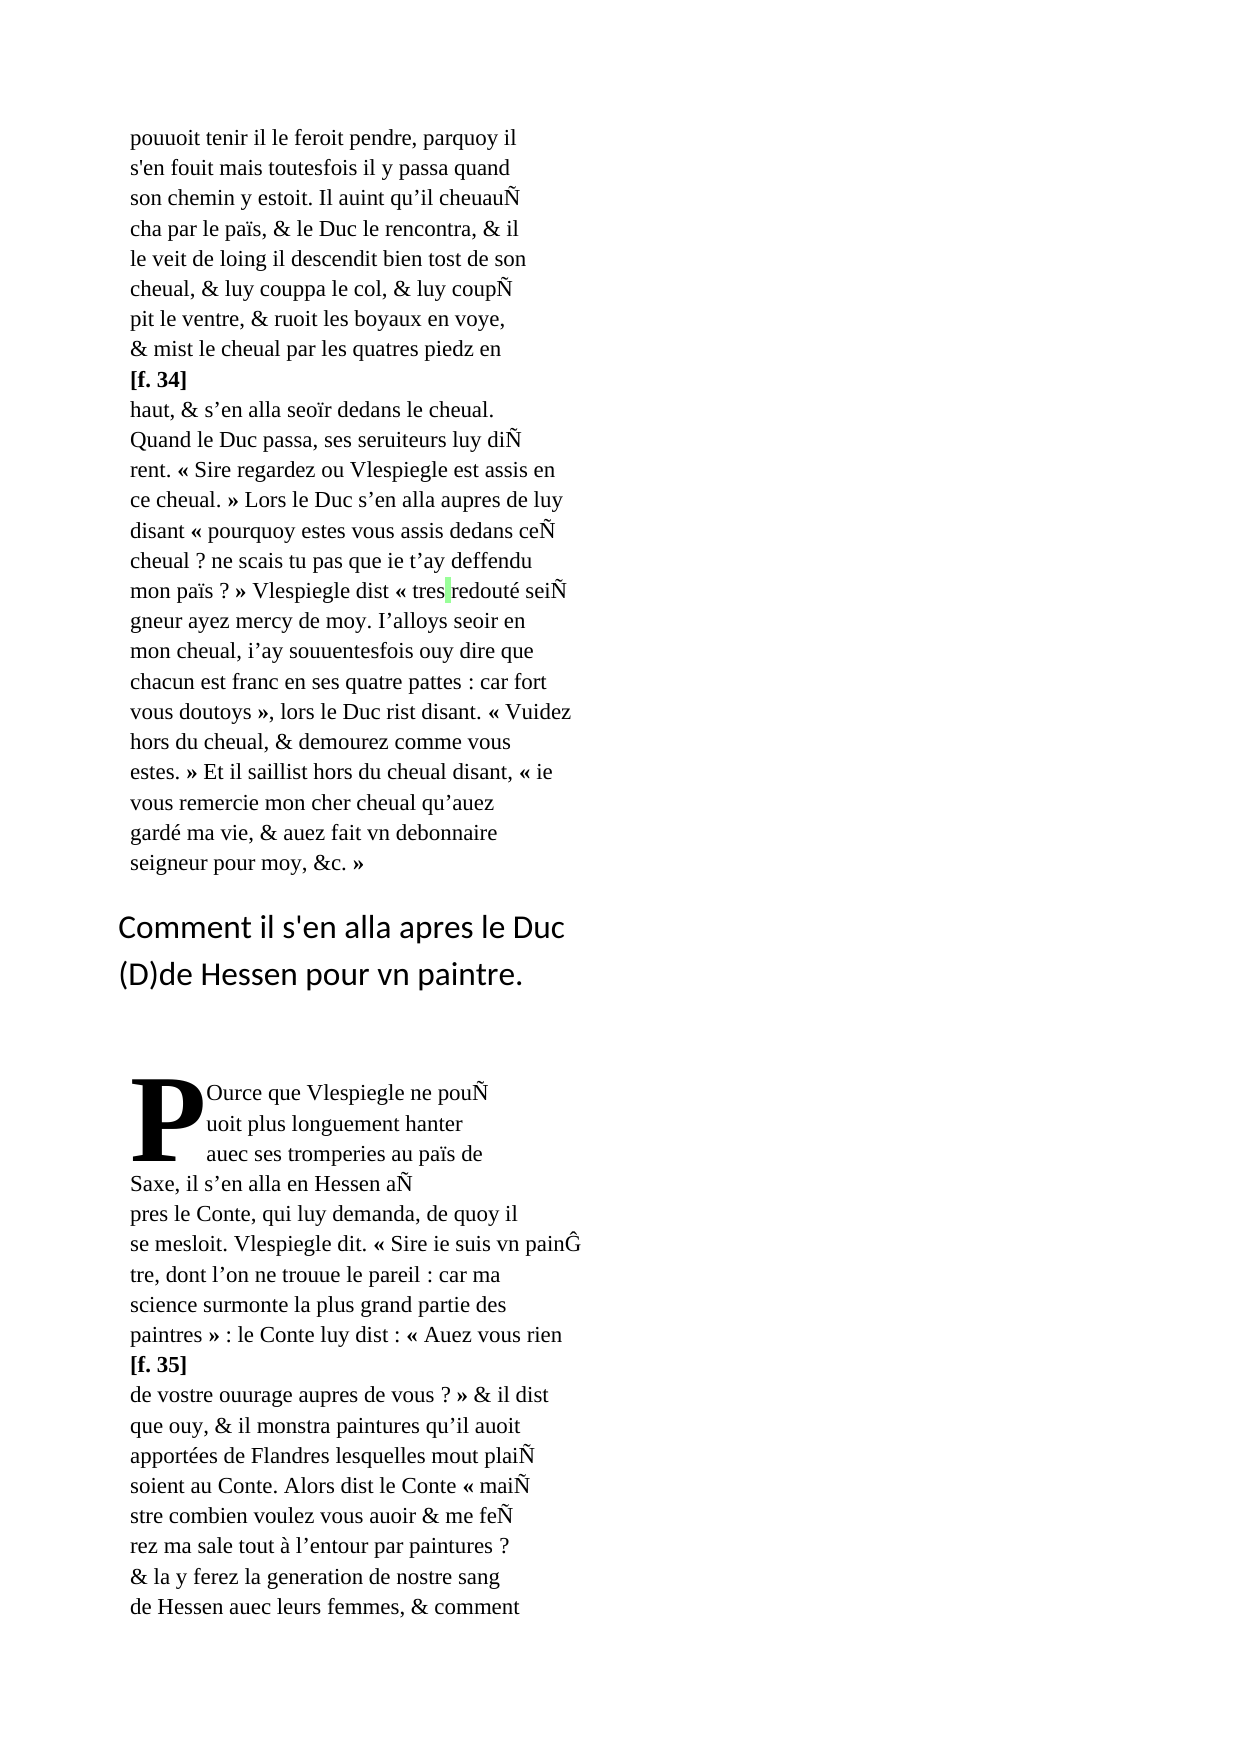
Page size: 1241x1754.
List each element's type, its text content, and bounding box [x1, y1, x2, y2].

text pouuoit tenir il le feroit pendre, parquoy il s'en fouit mais toutesfois il y passa quand son chemin y estoit. Il auint qu’il cheuauÑ cha par le païs, & le Duc le rencontra, & il le veit de loing il descendit bien tost de son cheual, & luy couppa le col, & luy coupÑ pit le ventre, & ruoit les boyaux en voye, & mist le cheual par les quatres piedz en [f. 34] haut, & s’en alla seoïr dedans le cheual. Quand le Duc passa, ses seruiteurs luy diÑ rent. « Sire regardez ou Vlespiegle est assis en ce cheual. » Lors le Duc s’en alla aupres de luy disant « pourquoy estes vous assis dedans ceÑ cheual ? ne scais tu pas que ie t’ay deffendu mon païs ? » Vlespiegle dist « tres redouté seiÑ gneur ayez mercy de moy. I’alloys seoir en mon cheual, i’ay souuentesfois ouy dire que chacun est franc en ses quatre pattes : car fort vous doutoys », lors le Duc rist disant. « Vuidez hors du cheual, & demourez comme vous estes. » Et il saillist hors du cheual disant, « ie vous remercie mon cher cheual qu’auez gardé ma vie, & auez fait vn debonnaire seigneur pour moy, &c. » [118, 118, 1122, 881]
text POurce que Vlespiegle ne pouÑ uoit plus longuement hanter auec ses tromperies au païs de Saxe, il s’en alla en Hessen aÑ pres le Conte, qui luy demanda, de quoy il se mesloit. Vlespiegle dit. « Sire ie suis vn painĜ tre, dont l’on ne trouue le pareil : car ma science surmonte la plus grand partie des paintres » : le Conte luy dist : « Auez vous rien [f. 35] de vostre ouurage aupres de vous ? » & il dist que ouy, & il monstra paintures qu’il auoit apportées de Flandres lesquelles mout plaiÑ soient au Conte. Alors dist le Conte « maiÑ stre combien voulez vous auoir & me feÑ rez ma sale tout à l’entour par paintures ? & la y ferez la generation de nostre sang de Hessen auec leurs femmes, & comment [118, 1073, 1122, 1625]
text Comment il s'en alla apres le Duc (D)de Hessen pour vn paintre. [118, 906, 1122, 993]
